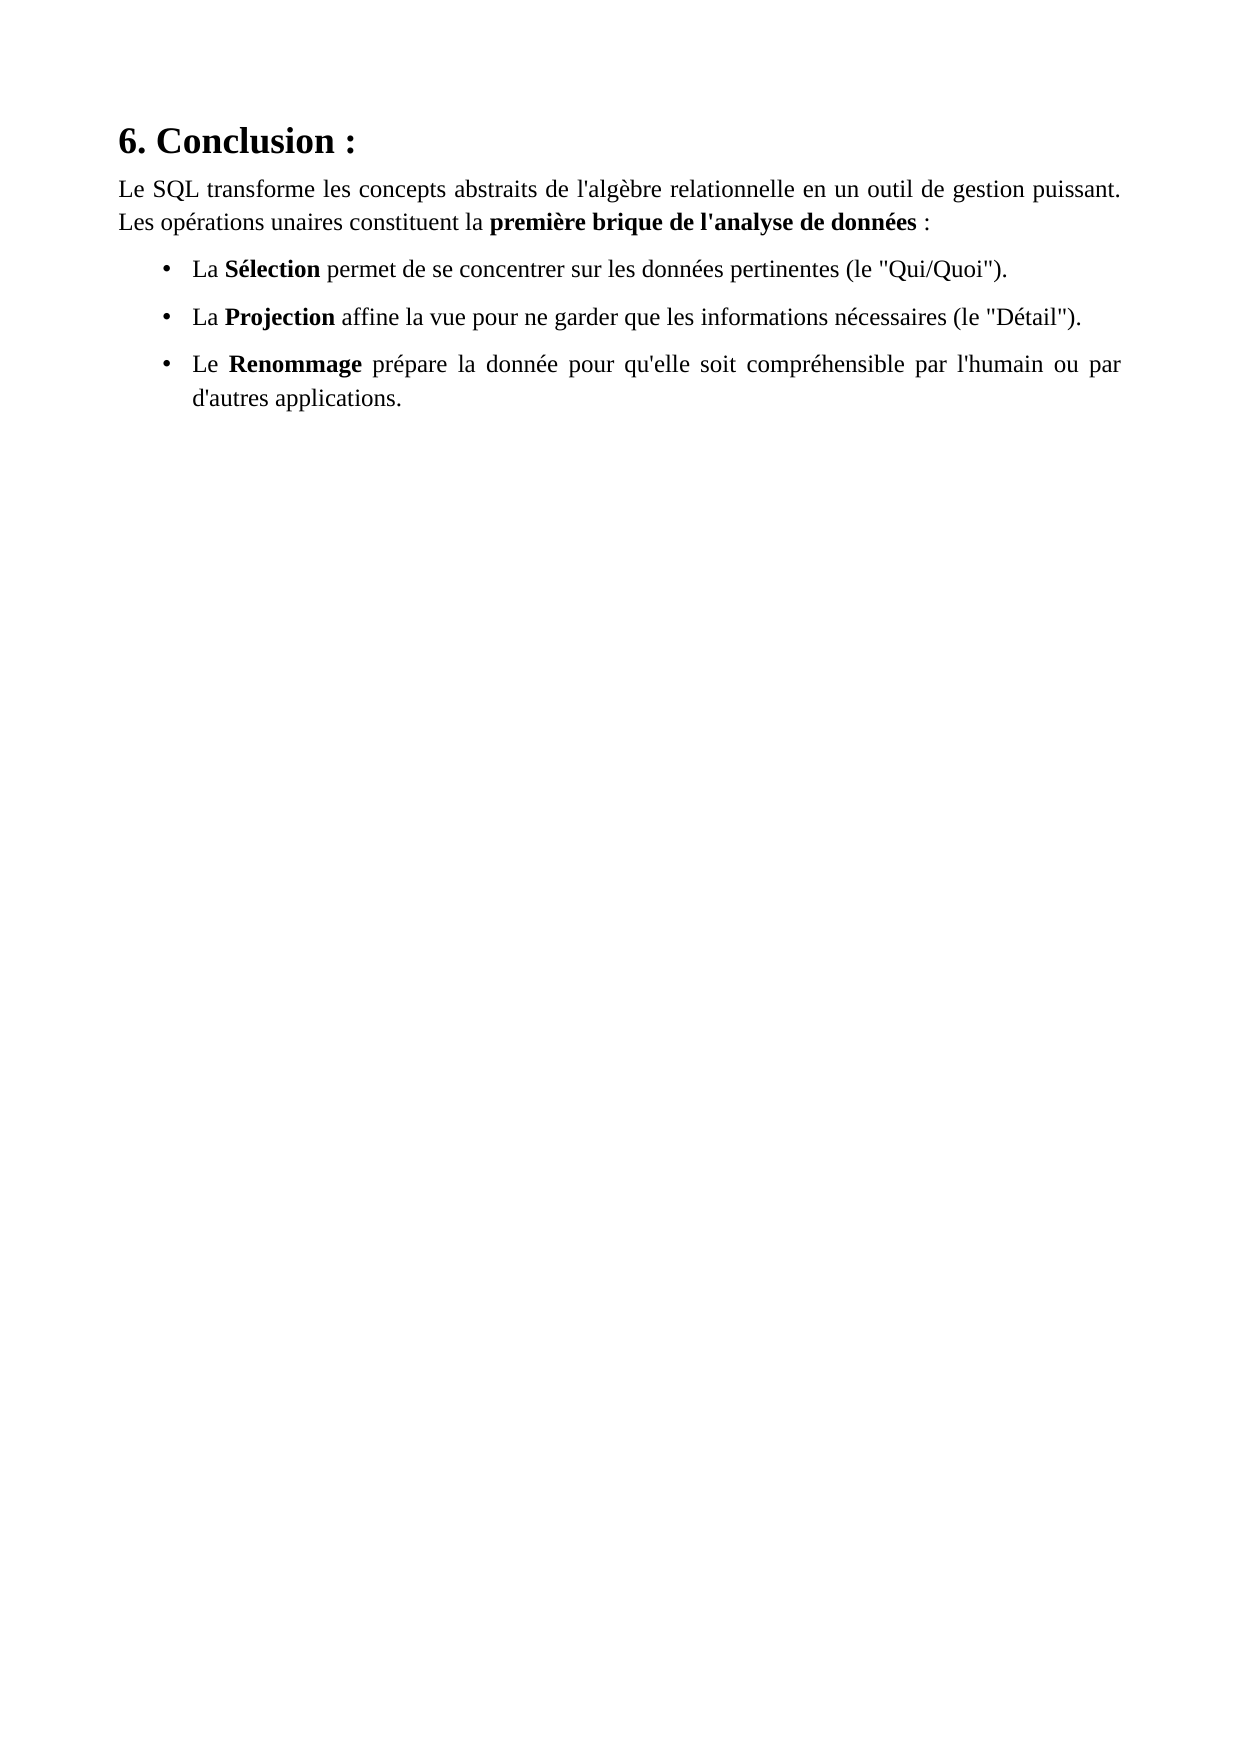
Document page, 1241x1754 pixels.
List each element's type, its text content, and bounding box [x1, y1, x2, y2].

text Le SQL transforme les concepts abstraits de l'algèbre relationnelle en un outil de gestion puissant. Les opérations unaires constituent la première brique de l'analyse de données : [118, 174, 1122, 236]
list Le Renommage prépare la donnée pour qu'elle soit compréhensible par l'humain ou par d'autres applications. [162, 349, 1122, 411]
list La Projection affine la vue pour ne garder que les informations nécessaires (le "Détail"). [162, 302, 1122, 331]
subtitle ­6. Conclusion : [118, 118, 1122, 161]
list La Sélection permet de se concentrer sur les données pertinentes (le "Qui/Quoi"). [162, 254, 1122, 283]
